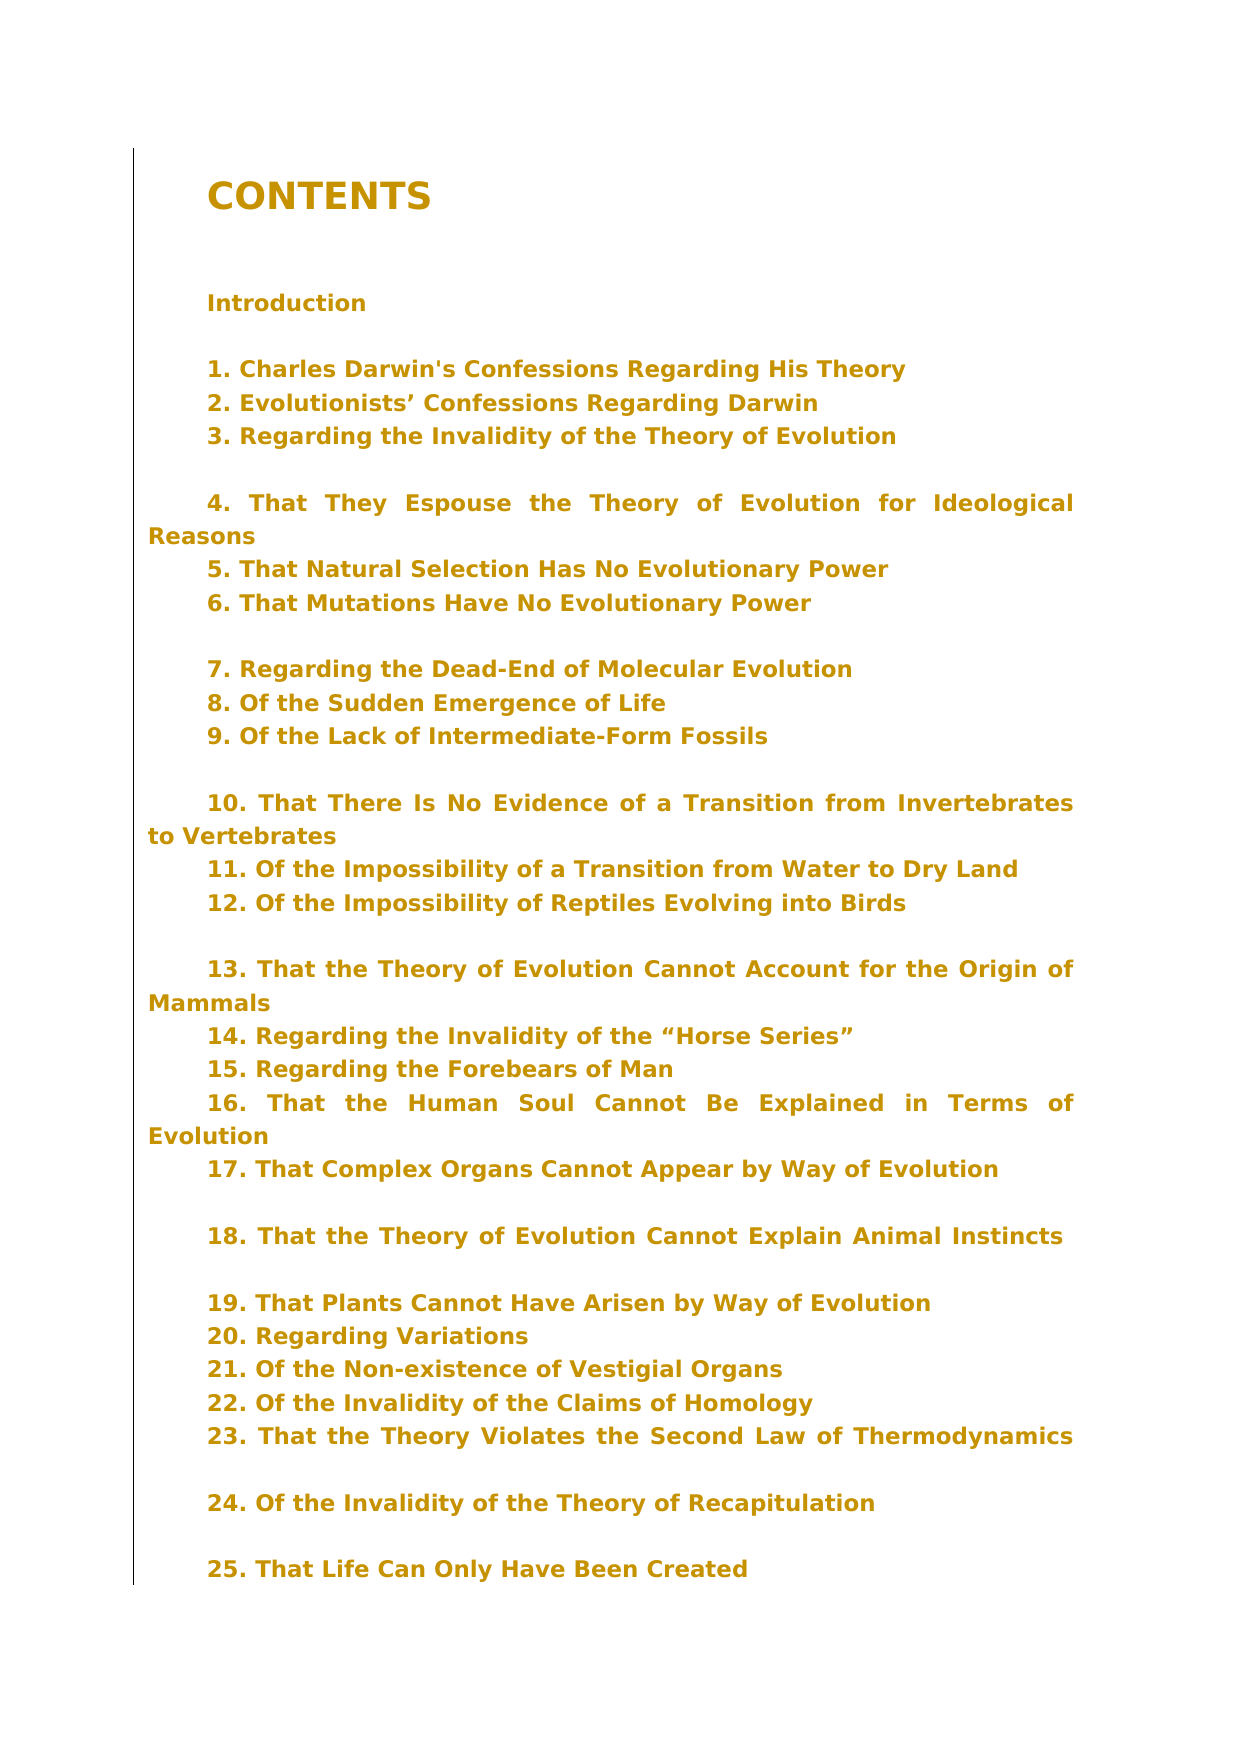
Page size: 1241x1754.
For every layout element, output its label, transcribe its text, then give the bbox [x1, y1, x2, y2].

text 3. Regarding the Invalidity of the Theory of Evolution [148, 418, 1075, 484]
text 6. That Mutations Have No Evolutionary Power [148, 584, 1075, 651]
text 10. That There Is No Evidence of a Transition from Invertebrates to Vertebrates [148, 784, 1075, 851]
text CONTENTS [148, 174, 1075, 218]
text 4. That They Espouse the Theory of Evolution for Ideological Reasons [148, 484, 1075, 551]
text 20. Regarding Variations [148, 1318, 1075, 1351]
text Introduction [148, 284, 1075, 318]
text 18. That the Theory of Evolution Cannot Explain Animal Instincts [148, 1218, 1075, 1284]
text 14. Regarding the Invalidity of the “Horse Series” [148, 1018, 1075, 1051]
text 13. That the Theory of Evolution Cannot Account for the Origin of Mammals [148, 951, 1075, 1018]
text 21. Of the Non-existence of Vestigial Organs [148, 1351, 1075, 1384]
text 17. That Complex Organs Cannot Appear by Way of Evolution [148, 1151, 1075, 1218]
text 15. Regarding the Forebears of Man [148, 1051, 1075, 1084]
text 11. Of the Impossibility of a Transition from Water to Dry Land [148, 851, 1075, 884]
text 24. Of the Invalidity of the Theory of Recapitulation [148, 1484, 1075, 1551]
text 23. That the Theory Violates the Second Law of Thermodynamics [148, 1418, 1075, 1484]
text 22. Of the Invalidity of the Claims of Homology [148, 1384, 1075, 1418]
text 7. Regarding the Dead-End of Molecular Evolution [148, 651, 1075, 684]
text 2. Evolutionists’ Confessions Regarding Darwin [148, 384, 1075, 418]
text 12. Of the Impossibility of Reptiles Evolving into Birds [148, 884, 1075, 951]
text 1. Charles Darwin's Confessions Regarding His Theory [148, 351, 1075, 384]
text 8. Of the Sudden Emergence of Life [148, 684, 1075, 718]
text 9. Of the Lack of Intermediate-Form Fossils [148, 718, 1075, 784]
text 25. That Life Can Only Have Been Created [148, 1551, 1075, 1584]
text 16. That the Human Soul Cannot Be Explained in Terms of Evolution [148, 1084, 1075, 1151]
text 5. That Natural Selection Has No Evolutionary Power [148, 551, 1075, 584]
text 19. That Plants Cannot Have Arisen by Way of Evolution [148, 1284, 1075, 1318]
